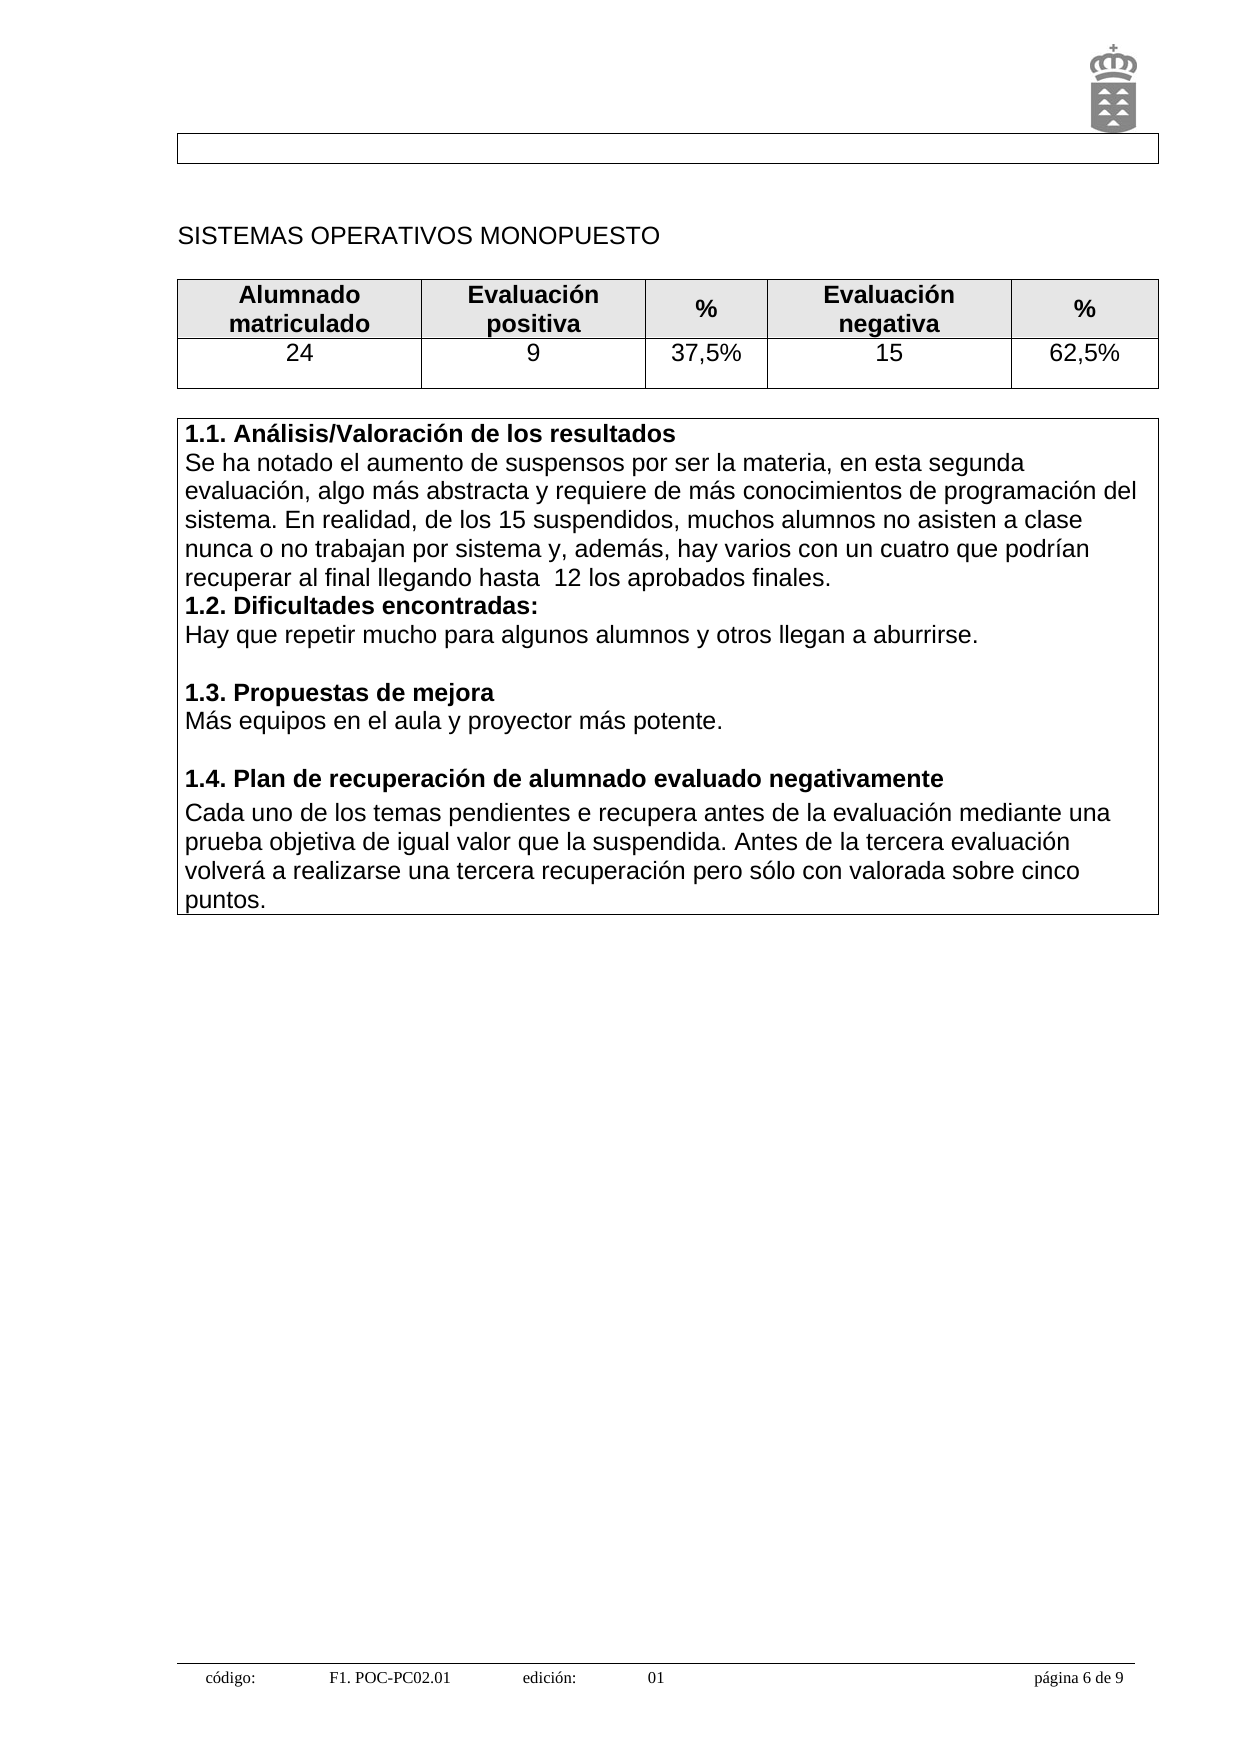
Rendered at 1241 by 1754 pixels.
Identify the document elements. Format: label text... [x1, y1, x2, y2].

table_cell 37,5% [646, 339, 767, 388]
table_header % [1012, 280, 1158, 337]
text SISTEMAS OPERATIVOS MONOPUESTO [177, 221, 1137, 250]
table_header Evaluación negativa [768, 280, 1011, 337]
picture [1090, 44, 1137, 133]
table_cell 24 [178, 339, 421, 388]
table_header % [646, 280, 767, 337]
table_header [178, 134, 1158, 163]
table_header 1.1. Análisis/Valoración de los resultados Se ha notado el aumento de suspensos por ser la materia, en esta segunda evaluación, algo más abstracta y requiere de más conocimientos de programación del sistema. En realidad, de los 15 suspendidos, muchos alumnos no asisten a clase nunca o no trabajan por sistema y, además, hay varios con un cuatro que podrían recuperar al final llegando hasta 12 los aprobados finales. 1.2. Dificultades encontradas: Hay que repetir mucho para algunos alumnos y otros llegan a aburrirse. 1.3. Propuestas de mejora Más equipos en el aula y proyector más potente. 1.4. Plan de recuperación de alumnado evaluado negativamente Cada uno de los temas pendientes e recupera antes de la evaluación mediante una prueba objetiva de igual valor que la suspendida. Antes de la tercera evaluación volverá a realizarse una tercera recuperación pero sólo con valorada sobre cinco puntos. [178, 419, 1158, 913]
table_cell 62,5% [1012, 339, 1158, 388]
table_header Alumnado matriculado [178, 280, 421, 337]
table_cell 15 [768, 339, 1011, 388]
table_cell 9 [422, 339, 645, 388]
table_header Evaluación positiva [422, 280, 645, 337]
